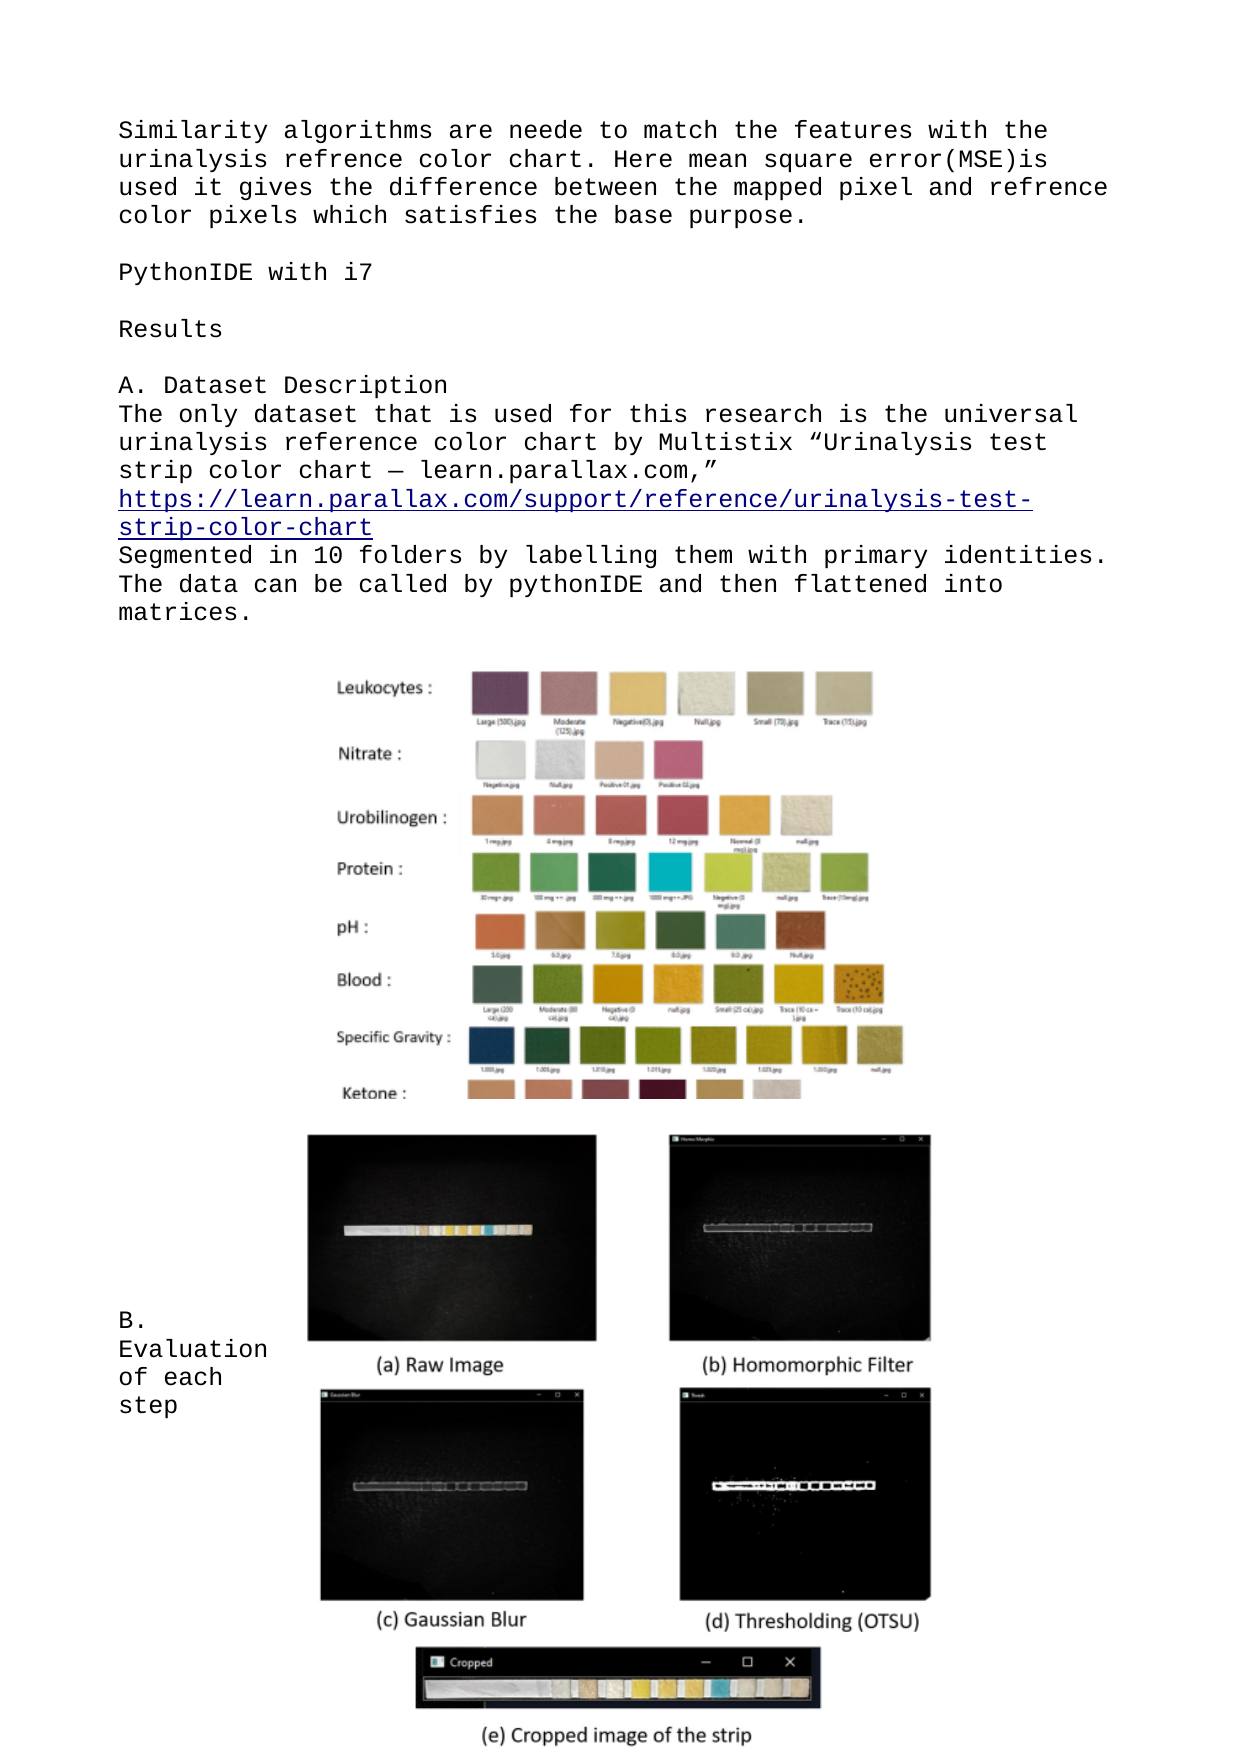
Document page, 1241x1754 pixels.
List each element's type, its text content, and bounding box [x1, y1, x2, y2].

text Similarity algorithms are neede to match the features with the urinalysis refrence color chart. Here mean square error(MSE)is used it gives the difference between the mapped pixel and refrence color pixels which satisfies the base purpose. [118, 118, 1122, 231]
text https://learn.parallax.com/support/reference/urinalysis-test-strip-color-chart [118, 486, 1122, 543]
picture [290, 628, 951, 1754]
text B. Evaluation of each step [118, 1308, 290, 1421]
text Segmented in 10 folders by labelling them with primary identities. [118, 543, 1122, 571]
text Results [118, 316, 1122, 345]
text PythonIDE with i7 [118, 260, 1122, 288]
text [951, 1308, 1122, 1421]
text The only dataset that is used for this research is the universal urinalysis reference color chart by Multistix “Urinalysis test strip color chart — learn.parallax.com,” [118, 401, 1122, 486]
text The data can be called by pythonIDE and then flattened into matrices. [118, 571, 1122, 628]
text A. Dataset Description [118, 373, 1122, 401]
